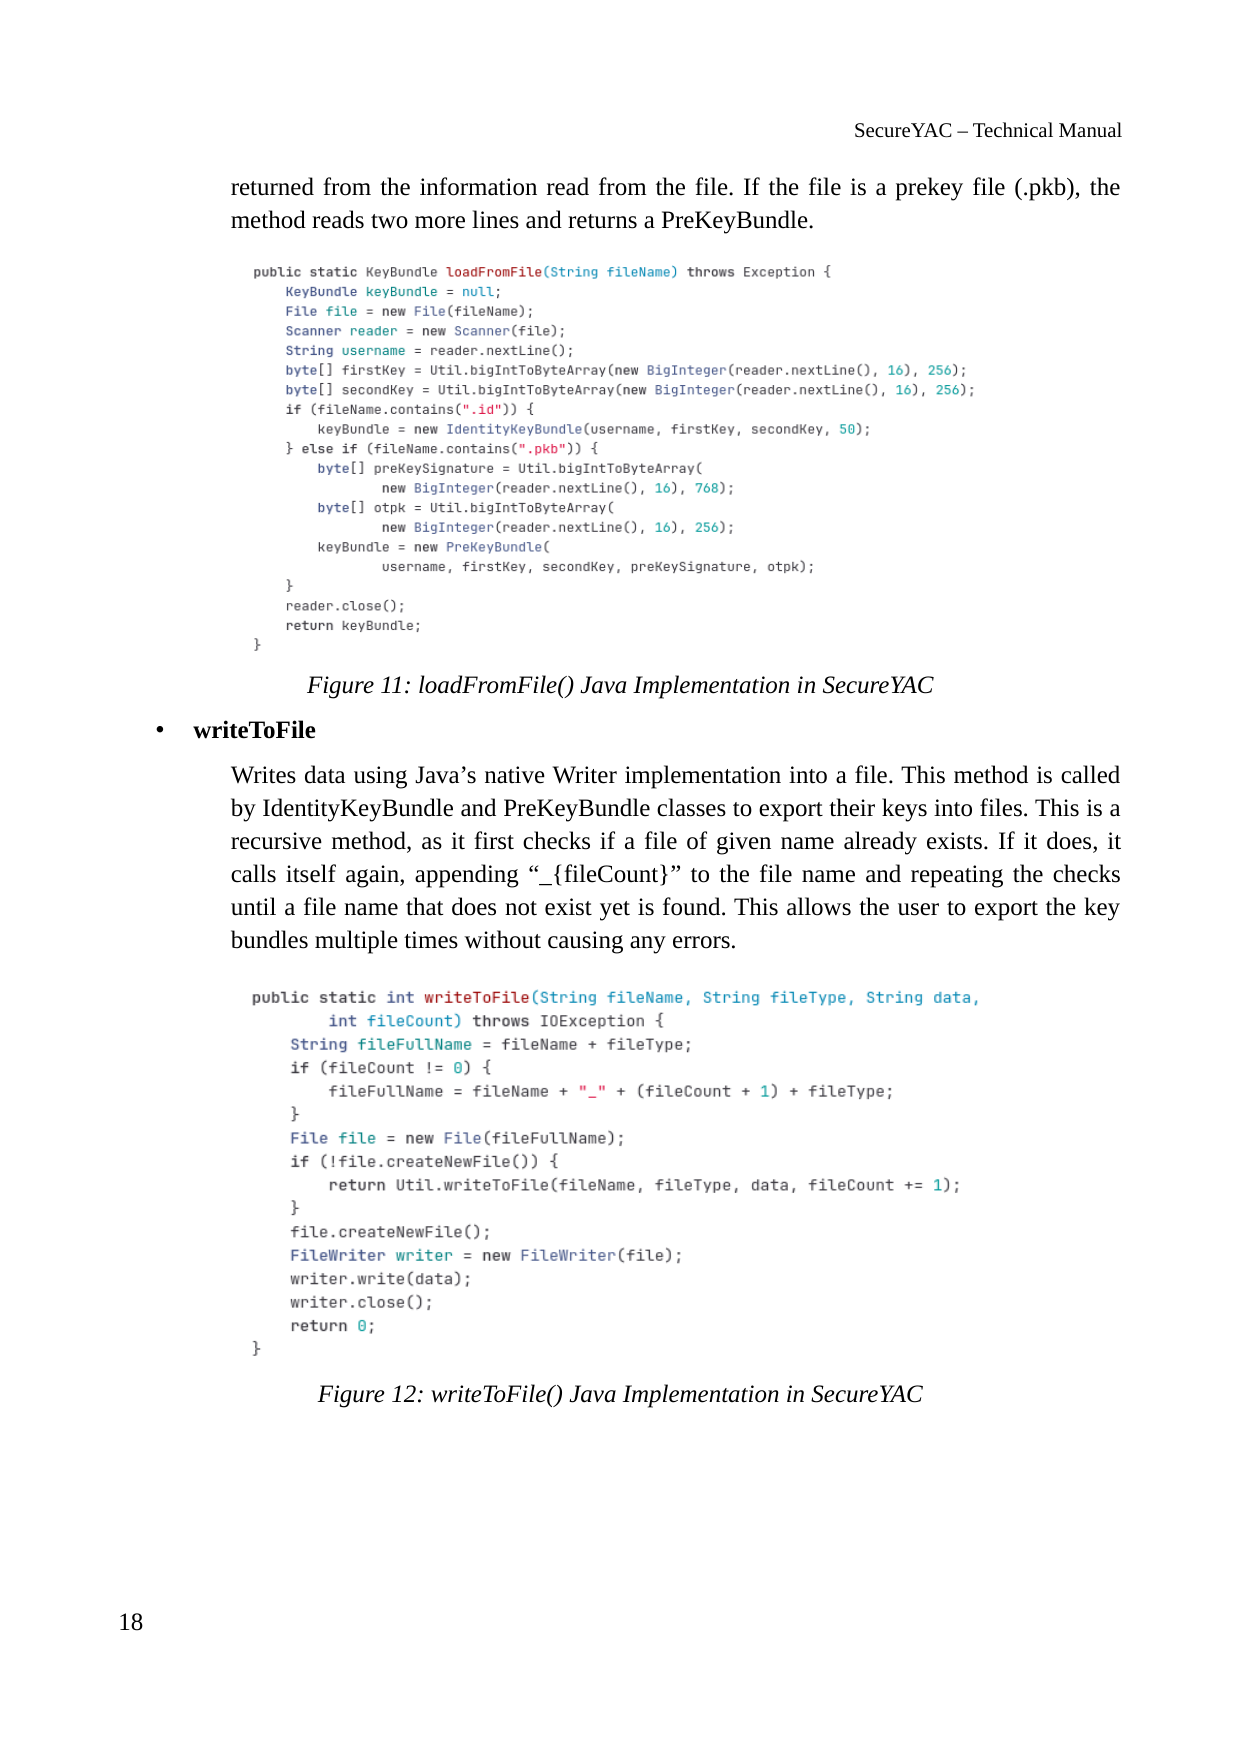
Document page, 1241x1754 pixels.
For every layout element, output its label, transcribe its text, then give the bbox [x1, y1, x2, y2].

picture [243, 982, 997, 1367]
text Figure 11: loadFromFile() Java Implementation in SecureYAC [248, 659, 992, 699]
text Figure 12: writeToFile() Java Implementation in SecureYAC [244, 1367, 997, 1407]
list writeToFile [156, 716, 1122, 744]
list returned from the information read from the file. If the file is a prekey file (.pkb), the method reads two more lines and returns a PreKeyBundle. [193, 172, 1122, 233]
list Writes data using Java’s native Writer implementation into a file. This method is called by IdentityKeyBundle and PreKeyBundle classes to export their keys into files. This is a recursive method, as it first checks if a file of given name already exists. If it does, it calls itself again, appending “_{fileCount}” to the file name and repeating the checks until a file name that does not exist yet is found. This allows the user to export the key bundles multiple times without causing any errors. [193, 760, 1122, 954]
picture [248, 262, 992, 659]
